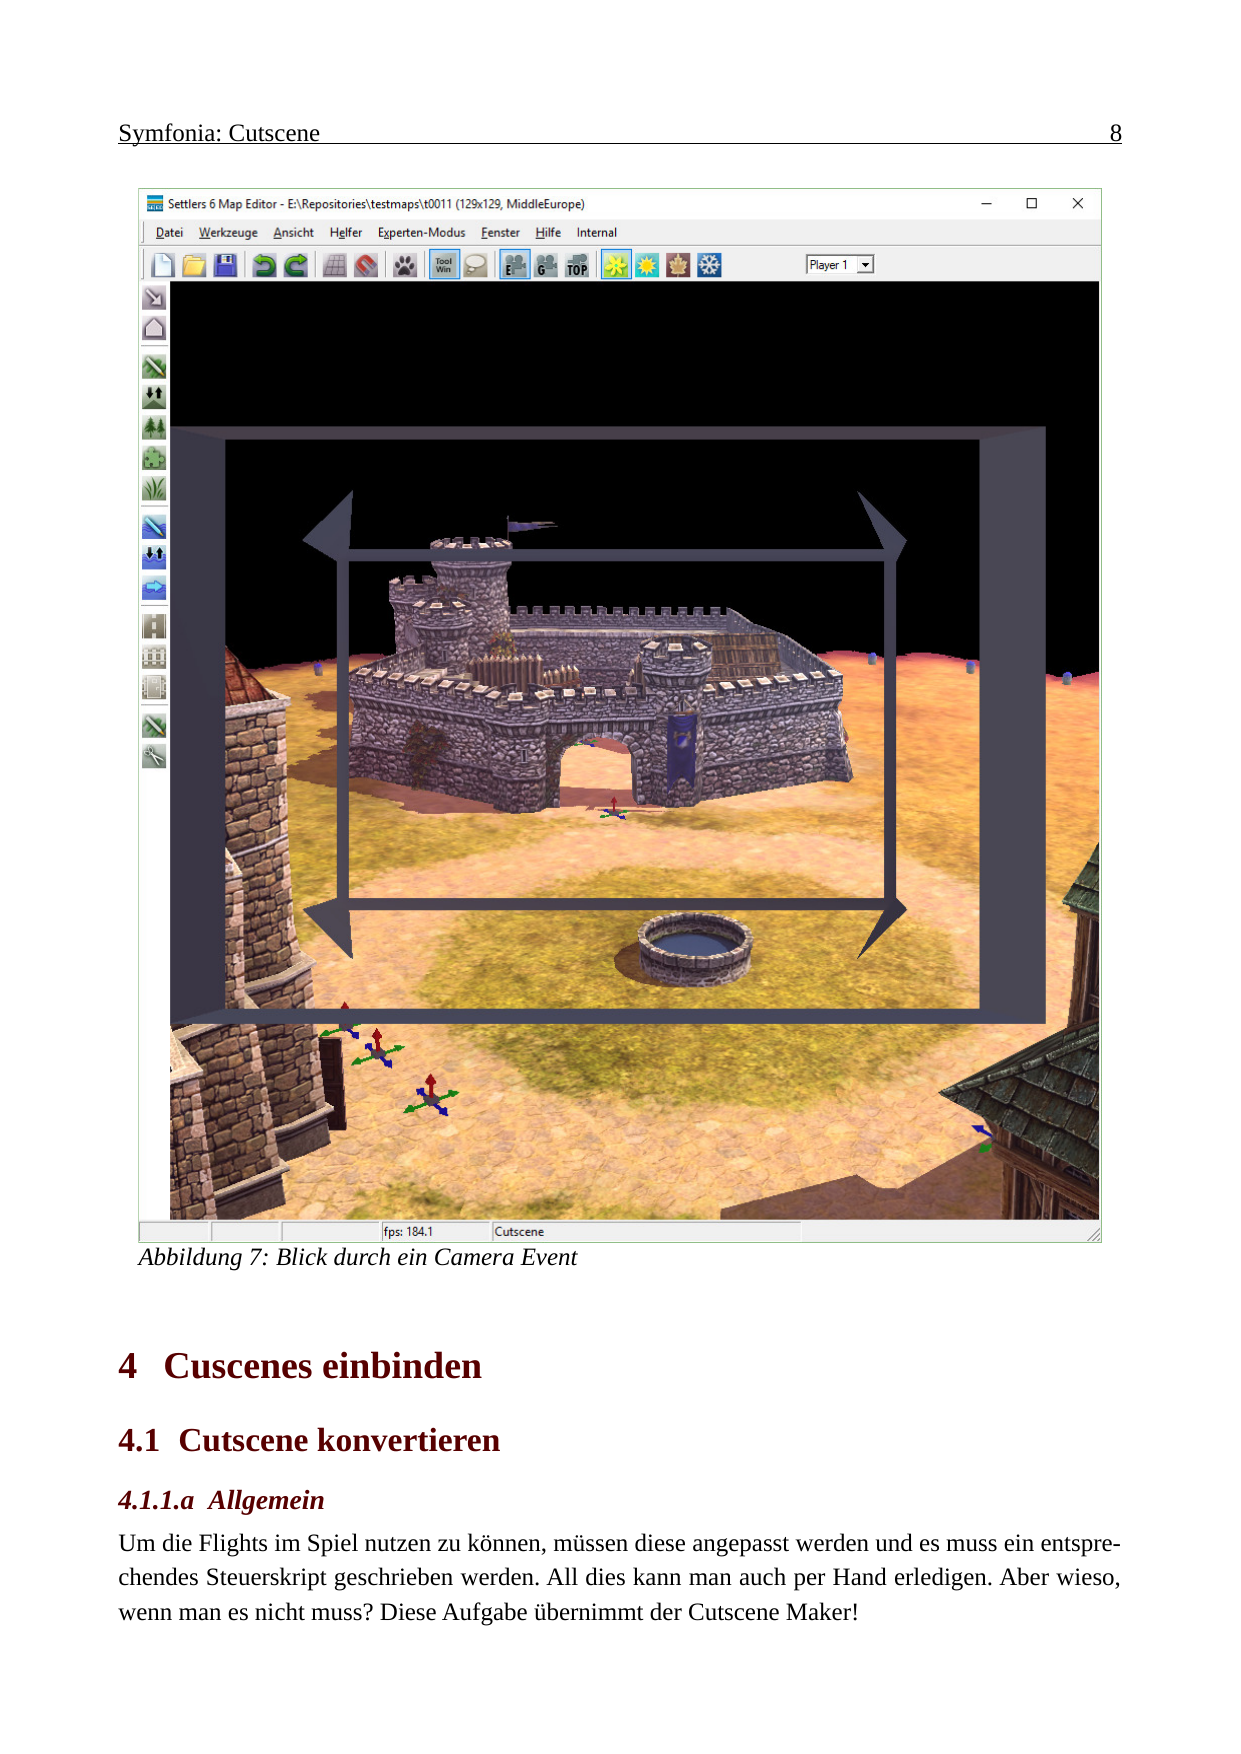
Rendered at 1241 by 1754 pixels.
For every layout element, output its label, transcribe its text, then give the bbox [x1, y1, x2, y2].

picture [138, 188, 1102, 1243]
subtitle Cuscenes einbinden [118, 1343, 1122, 1387]
subtitle Cutscene konvertieren [118, 1420, 1122, 1459]
text Abbildung 7: Blick durch ein Camera Event [138, 1243, 1102, 1271]
text Um die Flights im Spiel nutzen zu können, müssen diese angepasst werden und es muss ein entspre-chendes Steuerskript geschrieben werden. All dies kann man auch per Hand erledigen. Aber wieso, wenn man es nicht muss? Diese Aufgabe übernimmt der Cutscene Maker! [118, 1528, 1122, 1626]
subtitle Allgemein [118, 1484, 1122, 1516]
